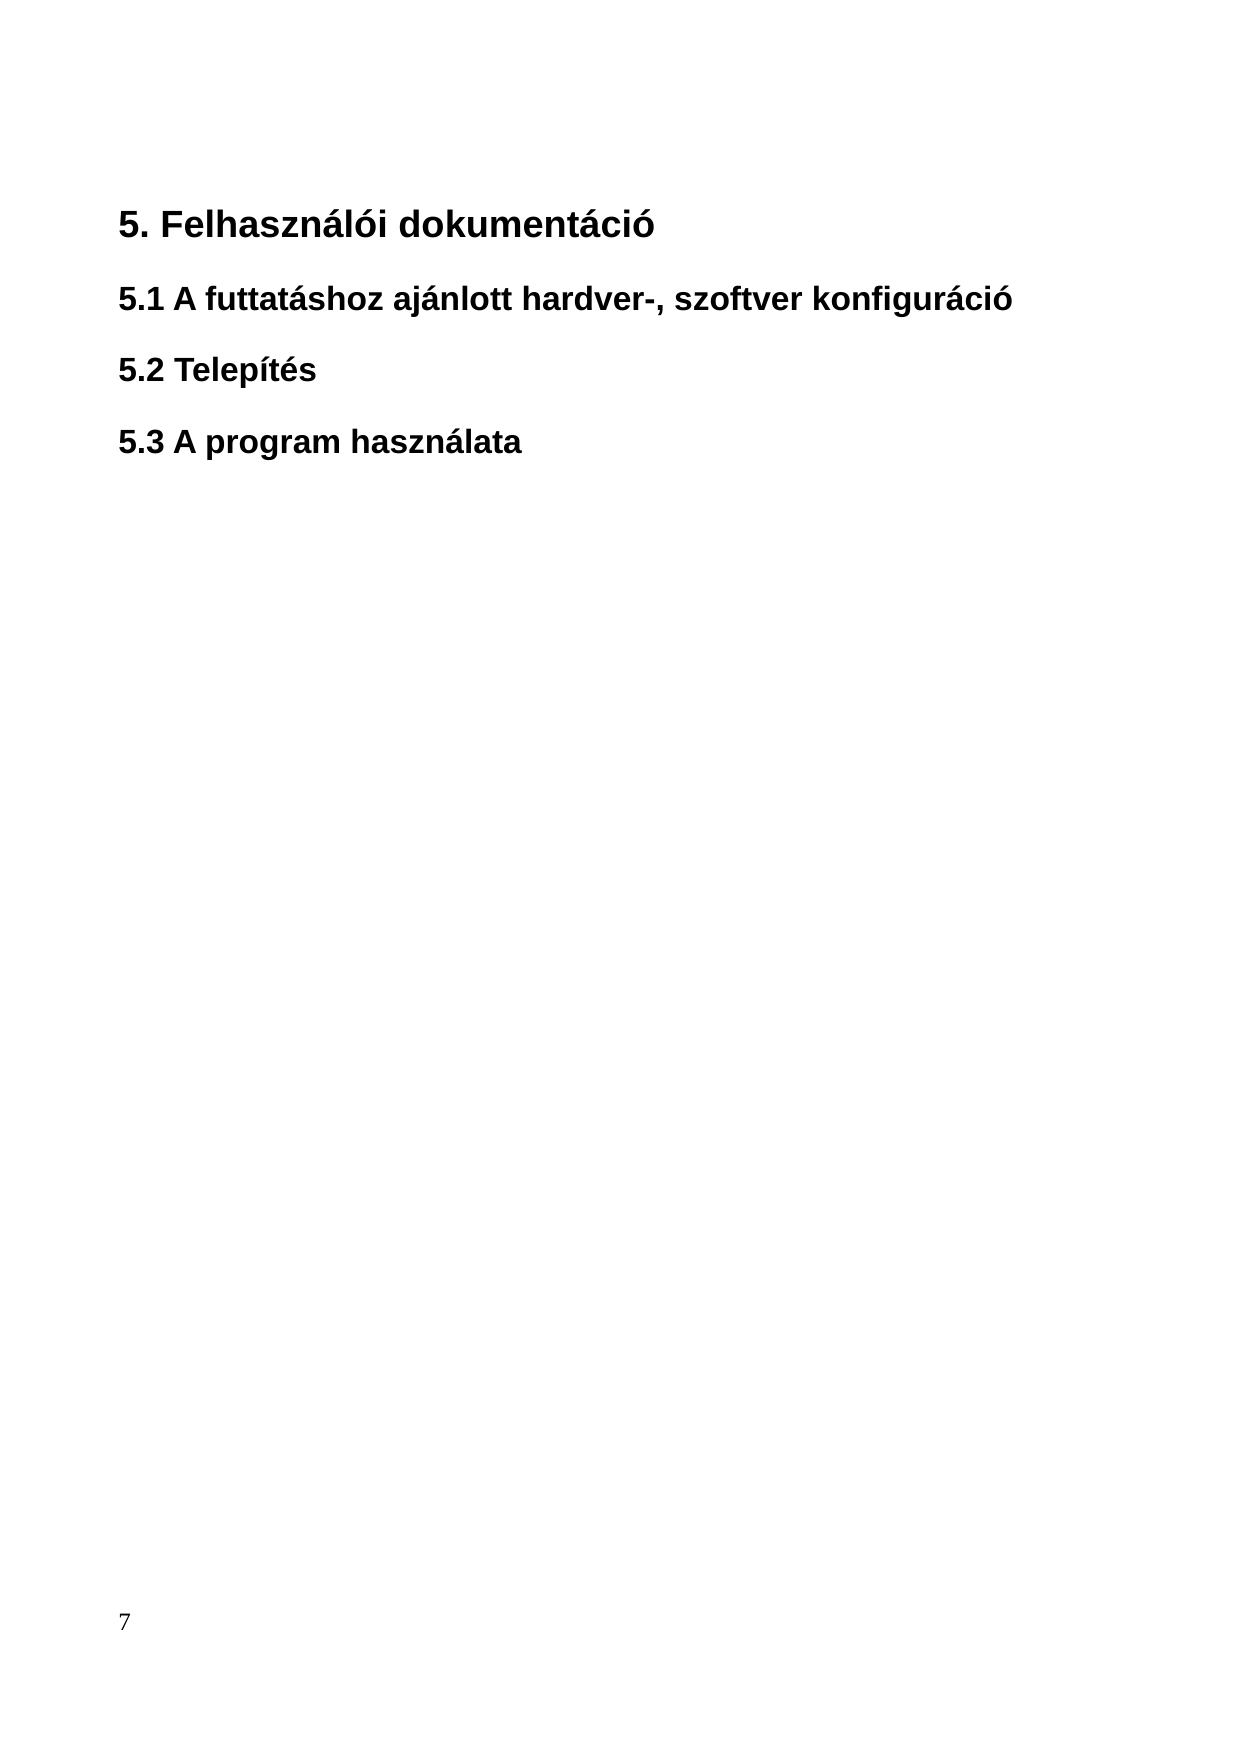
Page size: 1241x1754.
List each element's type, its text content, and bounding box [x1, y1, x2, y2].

subtitle 5.1 A futtatáshoz ajánlott hardver-, szoftver konfiguráció [118, 278, 1122, 317]
subtitle 5.2 Telepítés [118, 350, 1122, 389]
subtitle 5.3 A program használata [118, 422, 1122, 461]
subtitle 5. Felhasználói dokumentáció [118, 201, 1122, 245]
